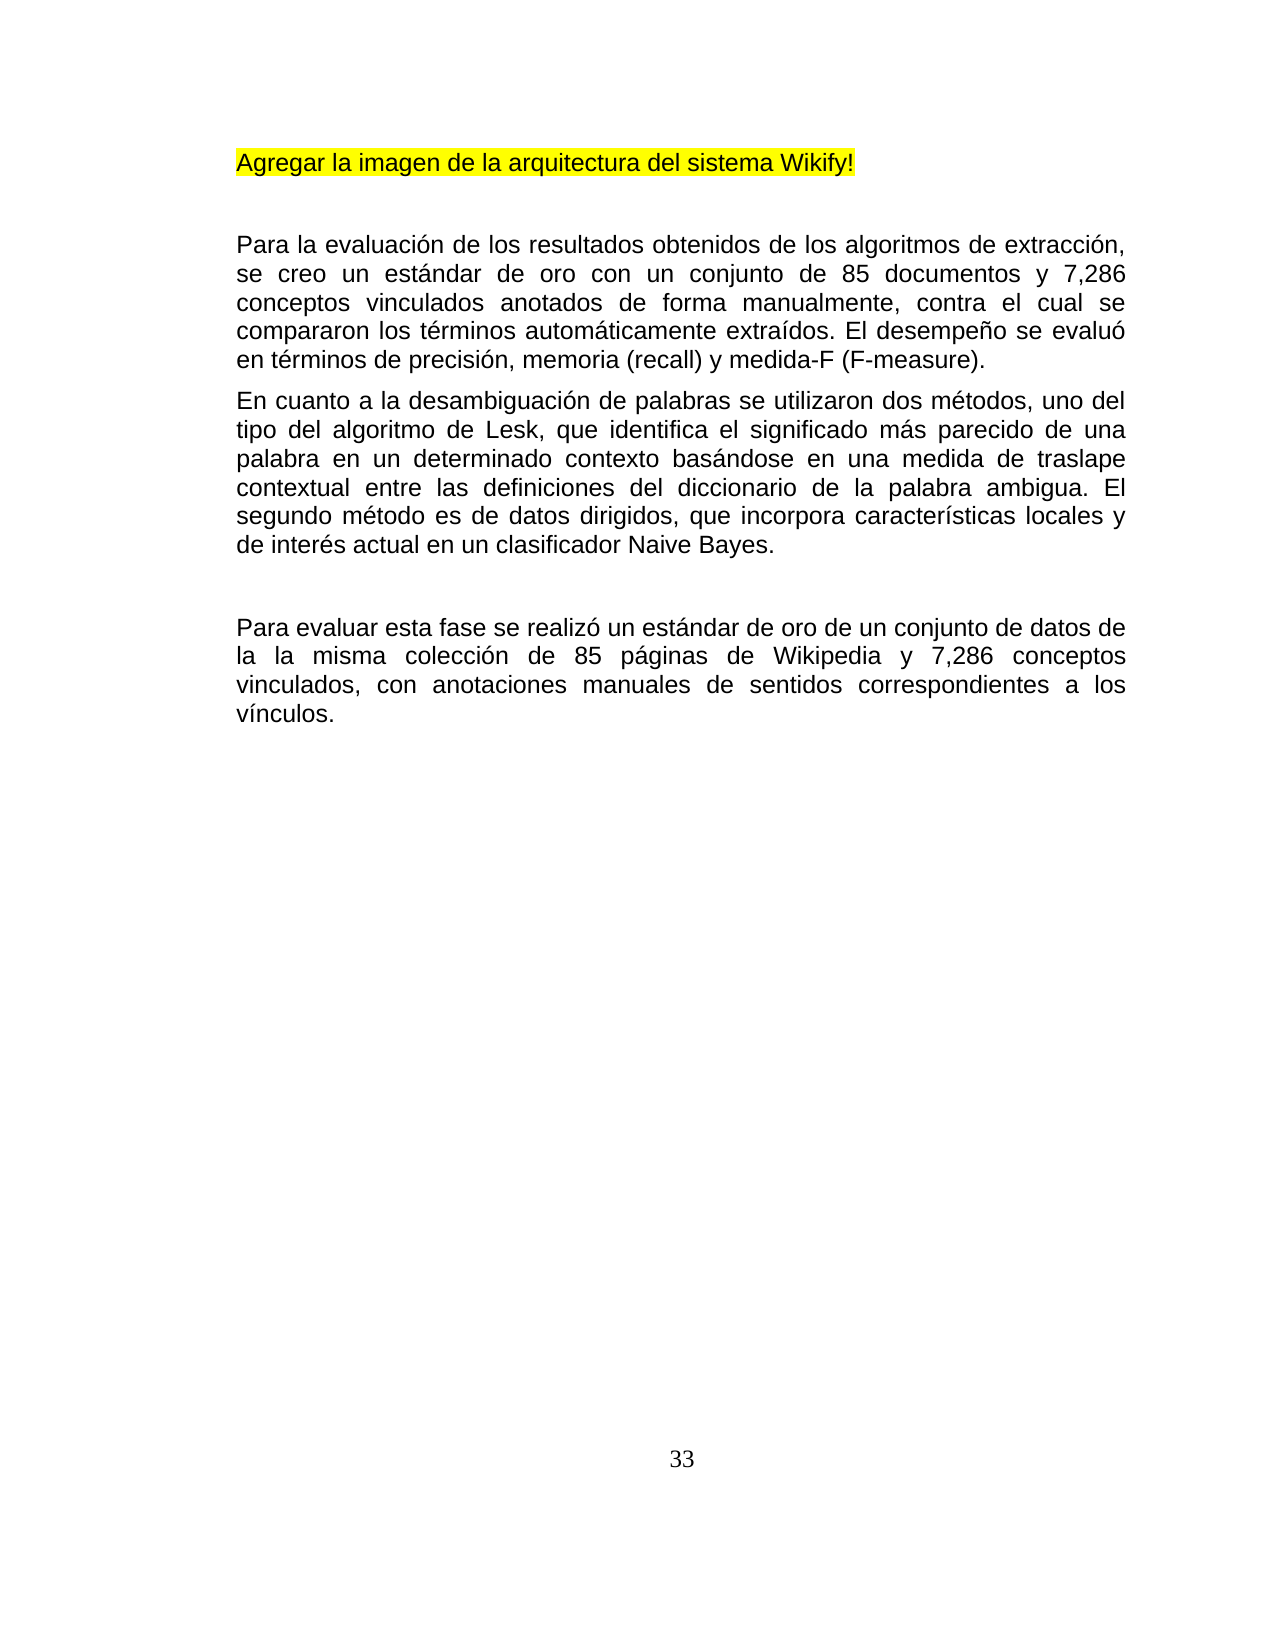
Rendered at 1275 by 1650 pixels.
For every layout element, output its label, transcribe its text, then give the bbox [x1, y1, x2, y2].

text Para evaluar esta fase se realizó un estándar de oro de un conjunto de datos de la la misma colección de 85 páginas de Wikipedia y 7,286 conceptos vinculados, con anotaciones manuales de sentidos correspondientes a los vínculos. [236, 613, 1127, 728]
text Agregar la imagen de la arquitectura del sistema Wikify! [236, 148, 1127, 176]
text En cuanto a la desambiguación de palabras se utilizaron dos métodos, uno del tipo del algoritmo de Lesk, que identifica el significado más parecido de una palabra en un determinado contexto basándose en una medida de traslape contextual entre las definiciones del diccionario de la palabra ambigua. El segundo método es de datos dirigidos, que incorpora características locales y de interés actual en un clasificador Naive Bayes. [236, 386, 1127, 559]
text Para la evaluación de los resultados obtenidos de los algoritmos de extracción, se creo un estándar de oro con un conjunto de 85 documentos y 7,286 conceptos vinculados anotados de forma manualmente, contra el cual se compararon los términos automáticamente extraídos. El desempeño se evaluó en términos de precisión, memoria (recall) y medida-F (F-measure). [236, 230, 1127, 374]
